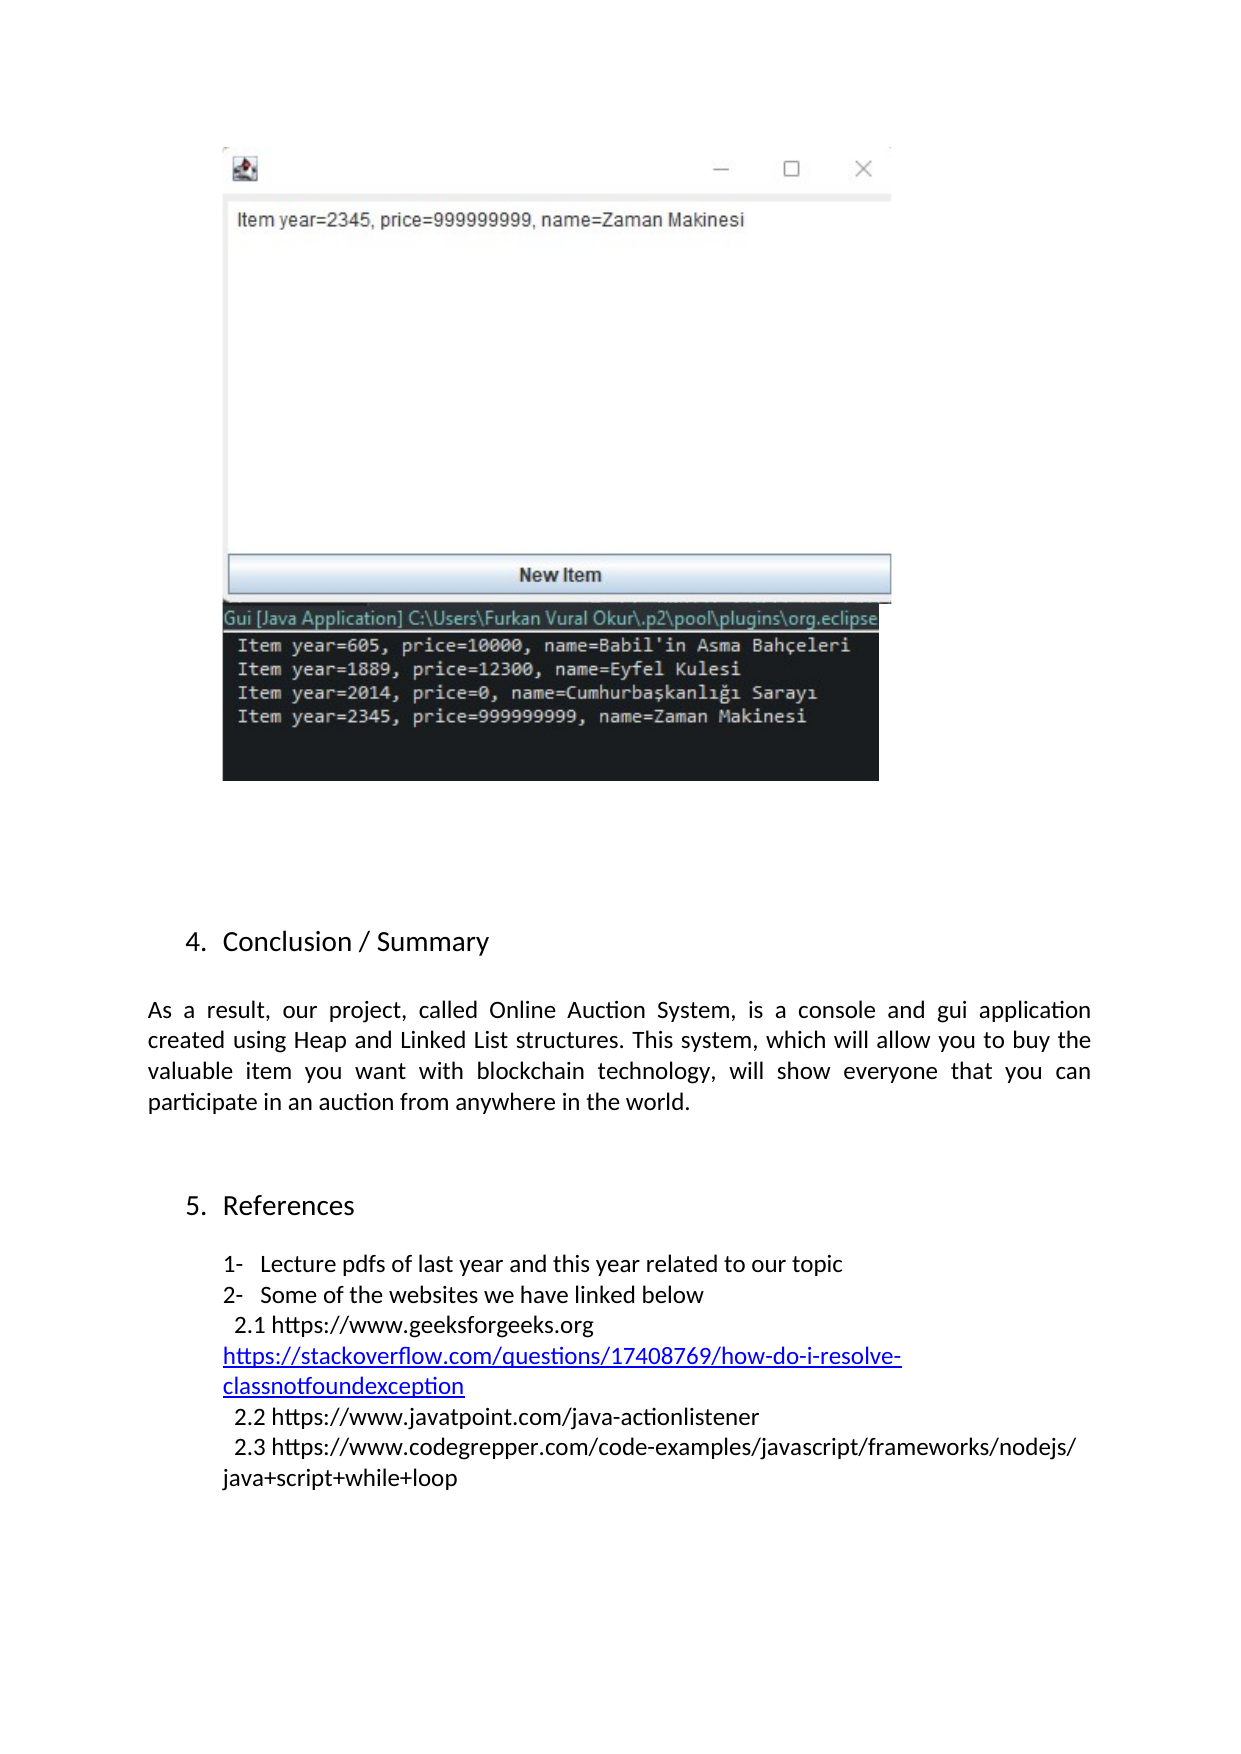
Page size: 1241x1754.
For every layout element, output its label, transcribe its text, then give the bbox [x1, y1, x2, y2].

list Conclusion / Summary [185, 923, 1093, 958]
list 2.3 https://www.codegrepper.com/code-examples/javascript/frameworks/nodejs/java+script+while+loop [223, 1431, 1093, 1492]
text As a result, our project, called Online Auction System, is a console and gui application created using Heap and Linked List structures. This system, which will allow you to buy the valuable item you want with blockchain technology, will show everyone that you can participate in an auction from anywhere in the world. [148, 994, 1093, 1116]
list References [185, 1187, 1093, 1223]
list https://stackoverflow.com/questions/17408769/how-do-i-resolve-classnotfoundexception [223, 1340, 1093, 1401]
list 2.1 https://www.geeksforgeeks.org [223, 1309, 1093, 1340]
list 2.2 https://www.javatpoint.com/java-actionlistener [223, 1401, 1093, 1431]
list Lecture pdfs of last year and this year related to our topic [223, 1248, 1093, 1279]
picture [222, 147, 892, 781]
list Some of the websites we have linked below [223, 1279, 1093, 1309]
